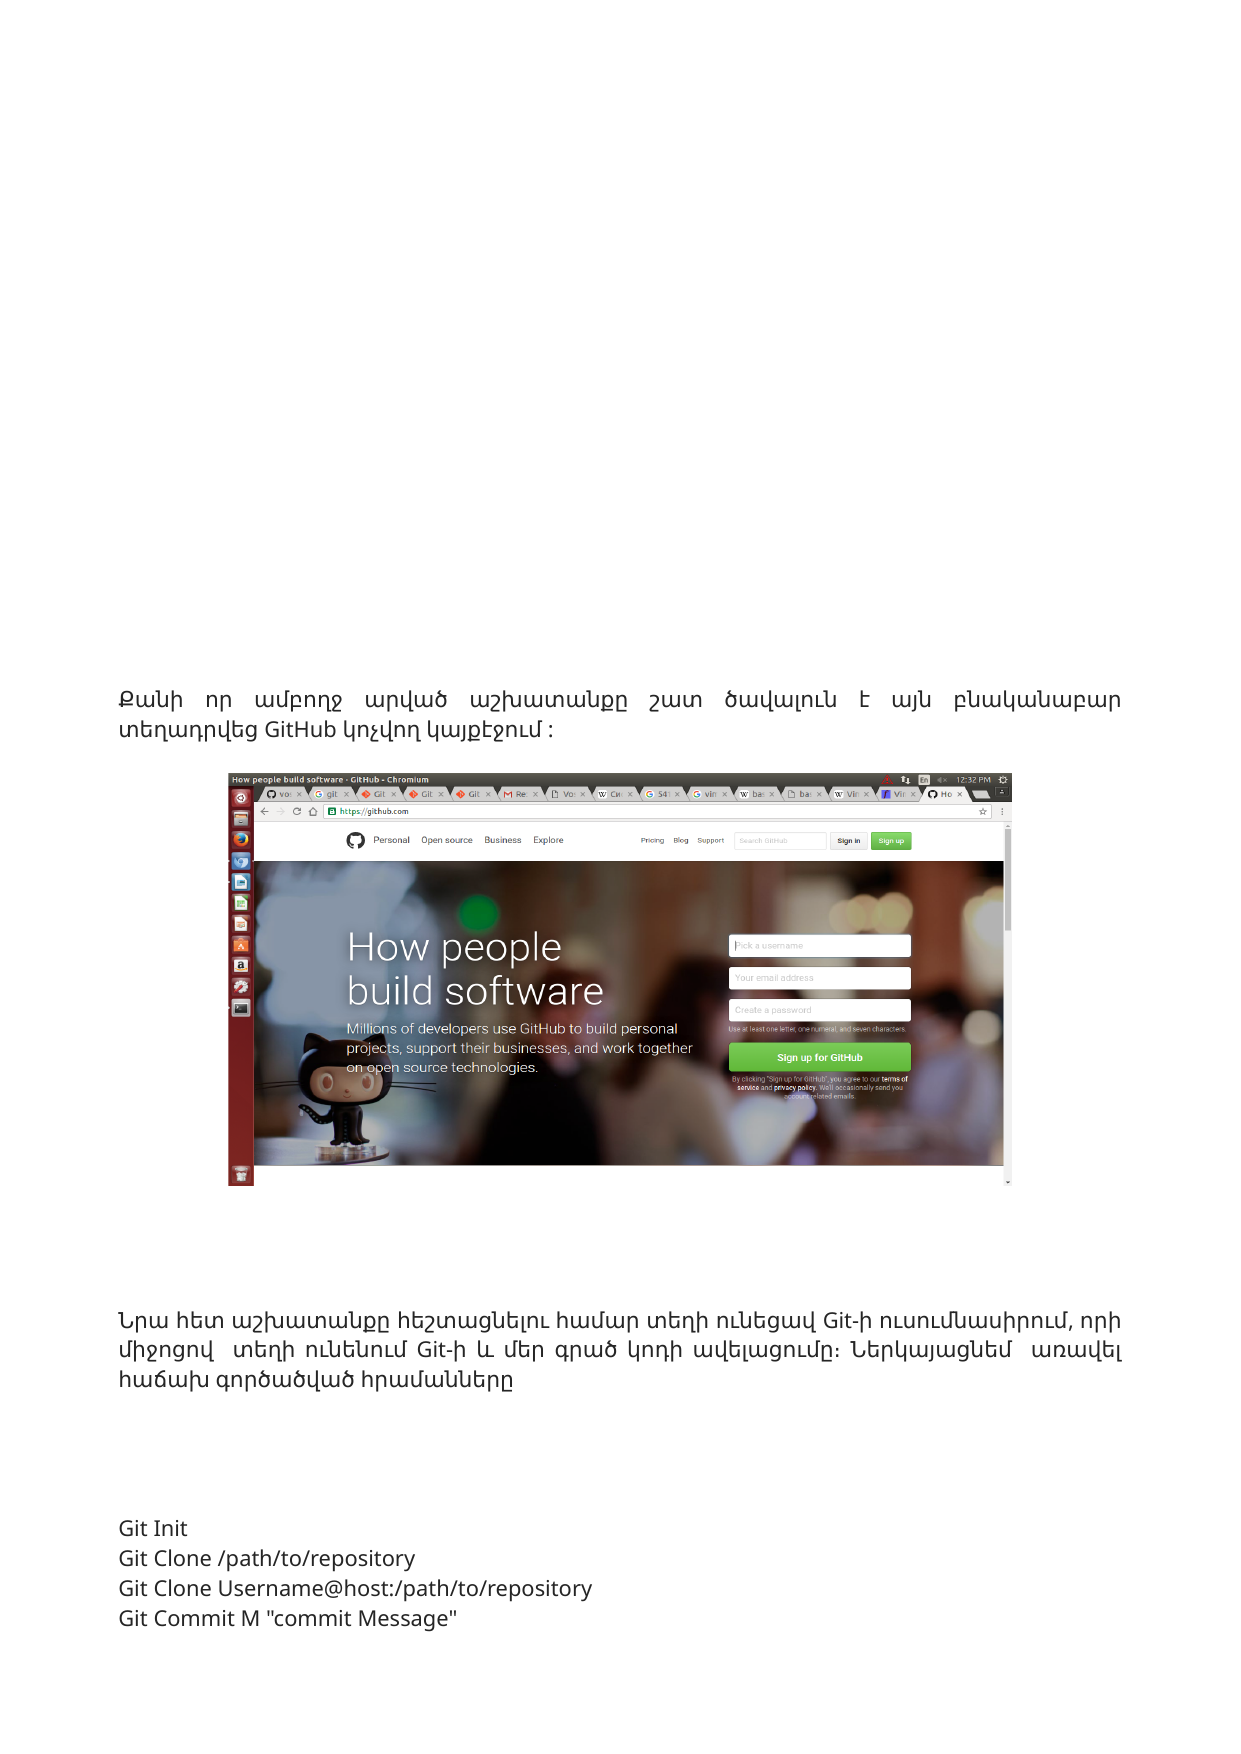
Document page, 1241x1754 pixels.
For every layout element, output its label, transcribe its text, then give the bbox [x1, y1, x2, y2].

text Քանի որ ամբողջ արված աշխատանքը շատ ծավալուն է այն բնականաբար տեղադրվեց GitHub կոչվող կայքէջում : [118, 684, 1122, 744]
picture [228, 773, 1012, 1186]
text Git Commit M "commit Message" [118, 1603, 1122, 1632]
text Git Clone /path/to/repository [118, 1543, 1122, 1573]
text Git Init [118, 1513, 1122, 1543]
text Նրա հետ աշխատանքը հեշտացնելու համար տեղի ունեցավ Git-ի ուսումնասիրում, որի միջոցով տեղի ունենում Git-ի և մեր գրած կոդի ավելացումը։ Ներկայացնեմ առավել հաճախ գործածված հրամանները [118, 1305, 1122, 1394]
text Git Clone Username@host:/path/to/repository [118, 1573, 1122, 1603]
